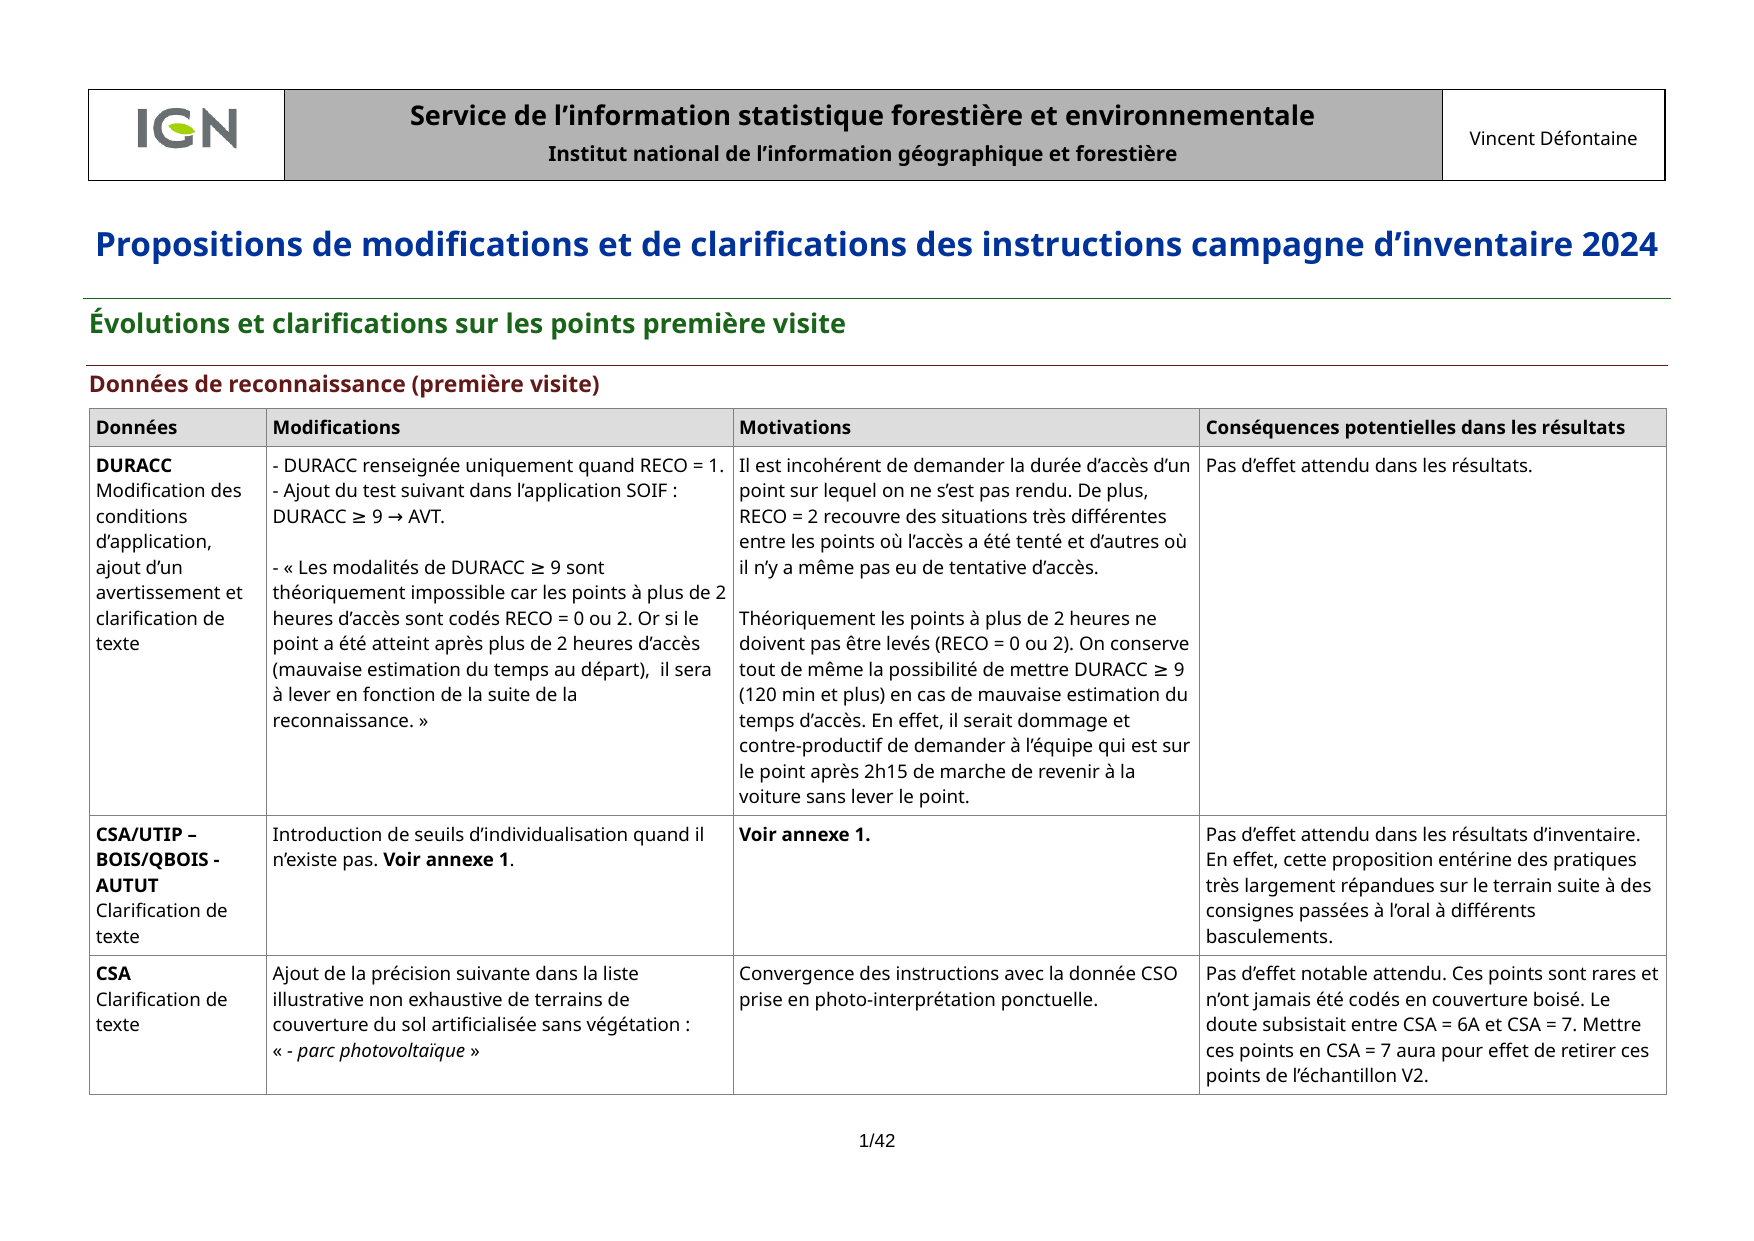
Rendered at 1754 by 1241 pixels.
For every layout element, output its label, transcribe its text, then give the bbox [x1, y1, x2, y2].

table_header Modifications [267, 409, 733, 446]
table_header Données [90, 409, 266, 446]
table_cell Voir annexe 1. [734, 816, 1199, 955]
table_cell Pas d’effet notable attendu. Ces points sont rares et n’ont jamais été codés en couverture boisé. Le doute subsistait entre CSA = 6A et CSA = 7. Mettre ces points en CSA = 7 aura pour effet de retirer ces points de l’échantillon V2. [1200, 956, 1666, 1094]
table_cell Convergence des instructions avec la donnée CSO prise en photo-interprétation ponctuelle. [734, 956, 1199, 1094]
table_cell - DURACC renseignée uniquement quand RECO = 1. - Ajout du test suivant dans l’application SOIF : DURACC ≥ 9 → AVT. - « Les modalités de DURACC ≥ 9 sont théoriquement impossible car les points à plus de 2 heures d’accès sont codés RECO = 0 ou 2. Or si le point a été atteint après plus de 2 heures d’accès (mauvaise estimation du temps au départ), il sera à lever en fonction de la suite de la reconnaissance. » [267, 447, 733, 815]
table_cell Ajout de la précision suivante dans la liste illustrative non exhaustive de terrains de couverture du sol artificialisée sans végétation : « - parc photovoltaïque » [267, 956, 733, 1094]
table_cell CSA Clarification de texte [90, 956, 266, 1094]
subtitle Évolutions et clarifications sur les points première visite [83, 299, 1671, 347]
table_cell Pas d’effet attendu dans les résultats d’inventaire. En effet, cette proposition entérine des pratiques très largement répandues sur le terrain suite à des consignes passées à l’oral à différents basculements. [1200, 816, 1666, 955]
table_cell DURACC Modification des conditions d’application, ajout d’un avertissement et clarification de texte [90, 447, 266, 815]
table_header Motivations [734, 409, 1199, 446]
table_cell Il est incohérent de demander la durée d’accès d’un point sur lequel on ne s’est pas rendu. De plus, RECO = 2 recouvre des situations très différentes entre les points où l’accès a été tenté et d’autres où il n’y a même pas eu de tentative d’accès. Théoriquement les points à plus de 2 heures ne doivent pas être levés (RECO = 0 ou 2). On conserve tout de même la possibilité de mettre DURACC ≥ 9 (120 min et plus) en cas de mauvaise estimation du temps d’accès. En effet, il serait dommage et contre-productif de demander à l’équipe qui est sur le point après 2h15 de marche de revenir à la voiture sans lever le point. [734, 447, 1199, 815]
table_header Conséquences potentielles dans les résultats [1200, 409, 1666, 446]
subtitle Données de reconnaissance (première visite) [86, 366, 1668, 402]
subtitle Propositions de modifications et de clarifications des instructions campagne d’inventaire 2024 [89, 221, 1665, 266]
table_cell Pas d’effet attendu dans les résultats. [1200, 447, 1666, 815]
picture [121, 94, 253, 162]
table_cell CSA/UTIP – BOIS/QBOIS - AUTUT Clarification de texte [90, 816, 266, 955]
table_cell Introduction de seuils d’individualisation quand il n’existe pas. Voir annexe 1. [267, 816, 733, 955]
